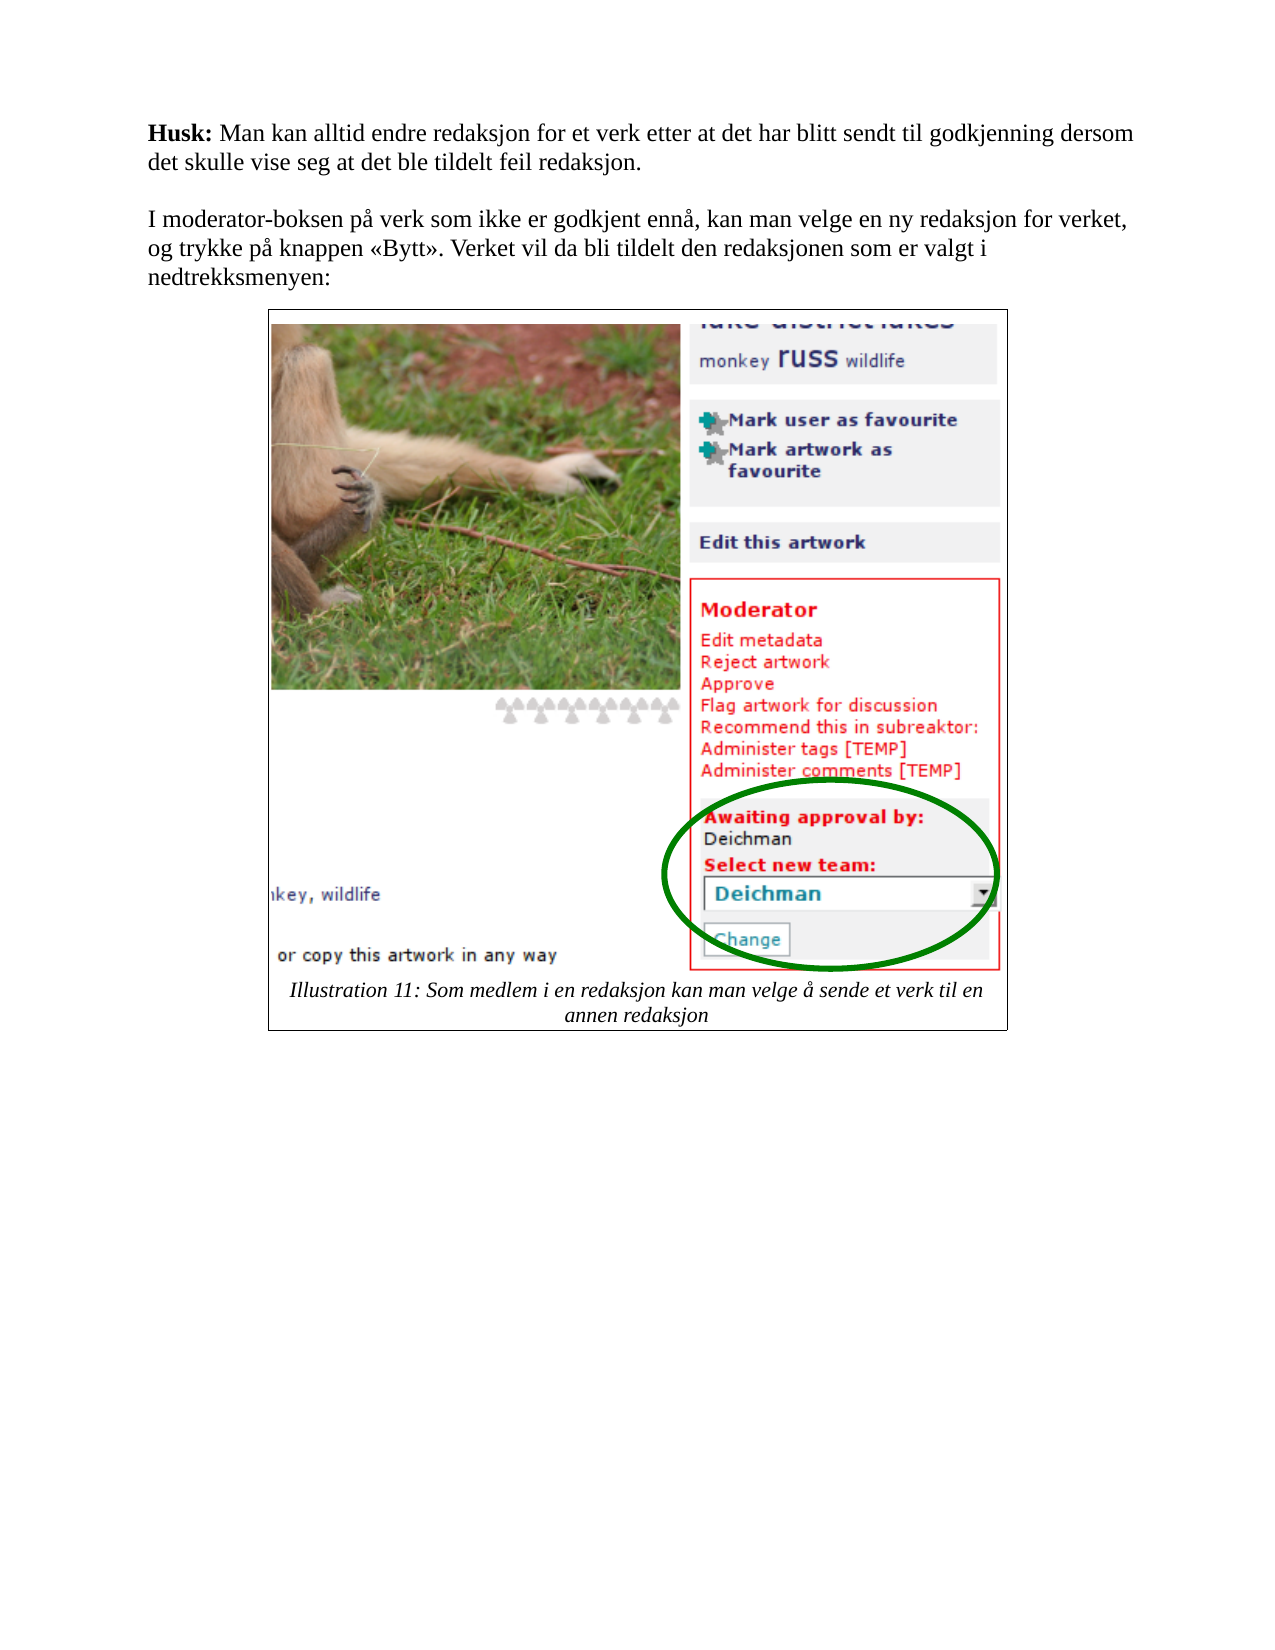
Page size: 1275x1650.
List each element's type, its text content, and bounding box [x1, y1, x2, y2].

text Husk: Man kan alltid endre redaksjon for et verk etter at det har blitt sendt til godkjenning dersom det skulle vise seg at det ble tildelt feil redaksjon. [148, 118, 1157, 176]
text Illustration 11: Som medlem i en redaksjon kan man velge å sende et verk til en annen redaksjon [271, 977, 1004, 1027]
text I moderator-boksen på verk som ikke er godkjent ennå, kan man velge en ny redaksjon for verket, og trykke på knappen «Bytt». Verket vil da bli tildelt den redaksjonen som er valgt i nedtrekksmenyen: [148, 204, 1157, 291]
picture [271, 324, 1004, 977]
